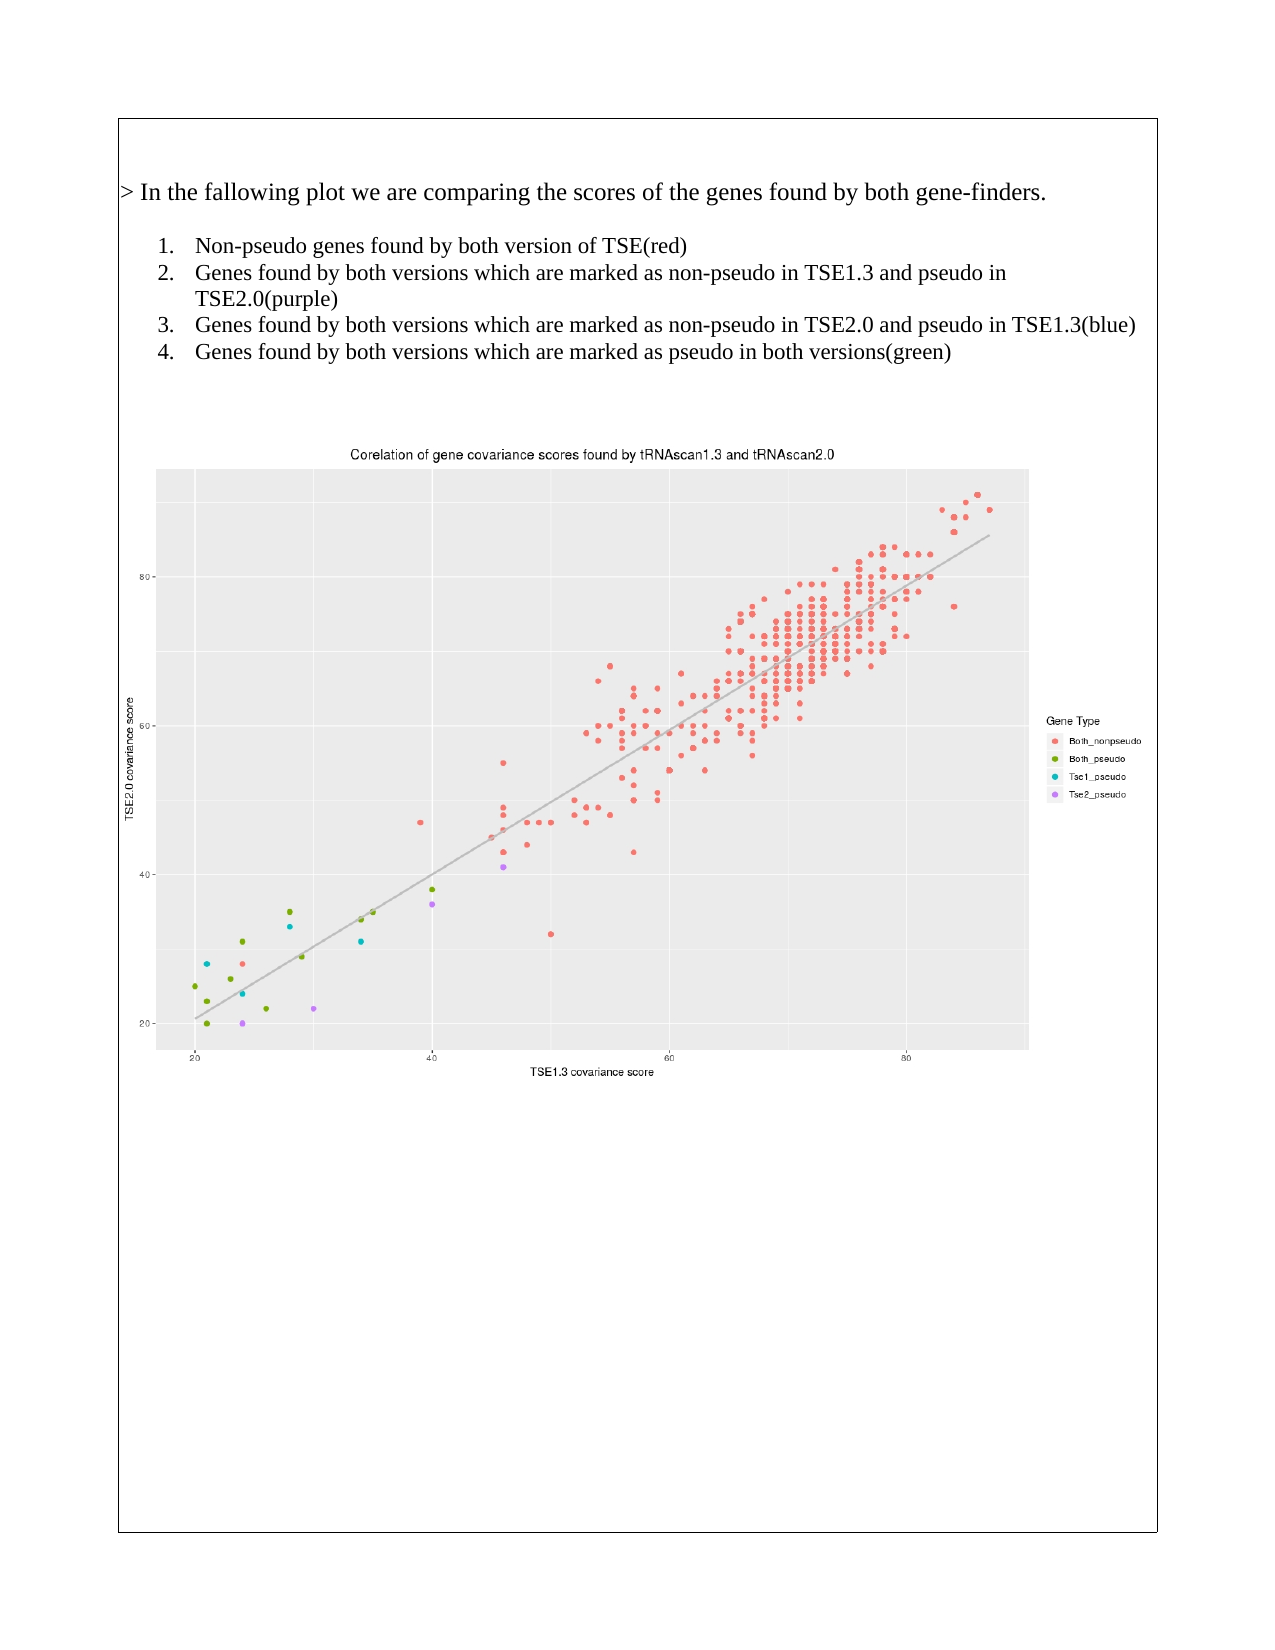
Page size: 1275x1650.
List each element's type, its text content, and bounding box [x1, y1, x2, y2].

list Genes found by both versions which are marked as non-pseudo in TSE2.0 and pseudo in TSE1.3(blue) [157, 311, 1155, 338]
picture [119, 443, 1153, 1084]
list Genes found by both versions which are marked as pseudo in both versions(green) [157, 338, 1155, 364]
list Genes found by both versions which are marked as non-pseudo in TSE1.3 and pseudo in TSE2.0(purple) [157, 259, 1155, 311]
text > In the fallowing plot we are comparing the scores of the genes found by both gene-finders. [120, 177, 1155, 206]
list Non-pseudo genes found by both version of TSE(red) [157, 232, 1155, 259]
